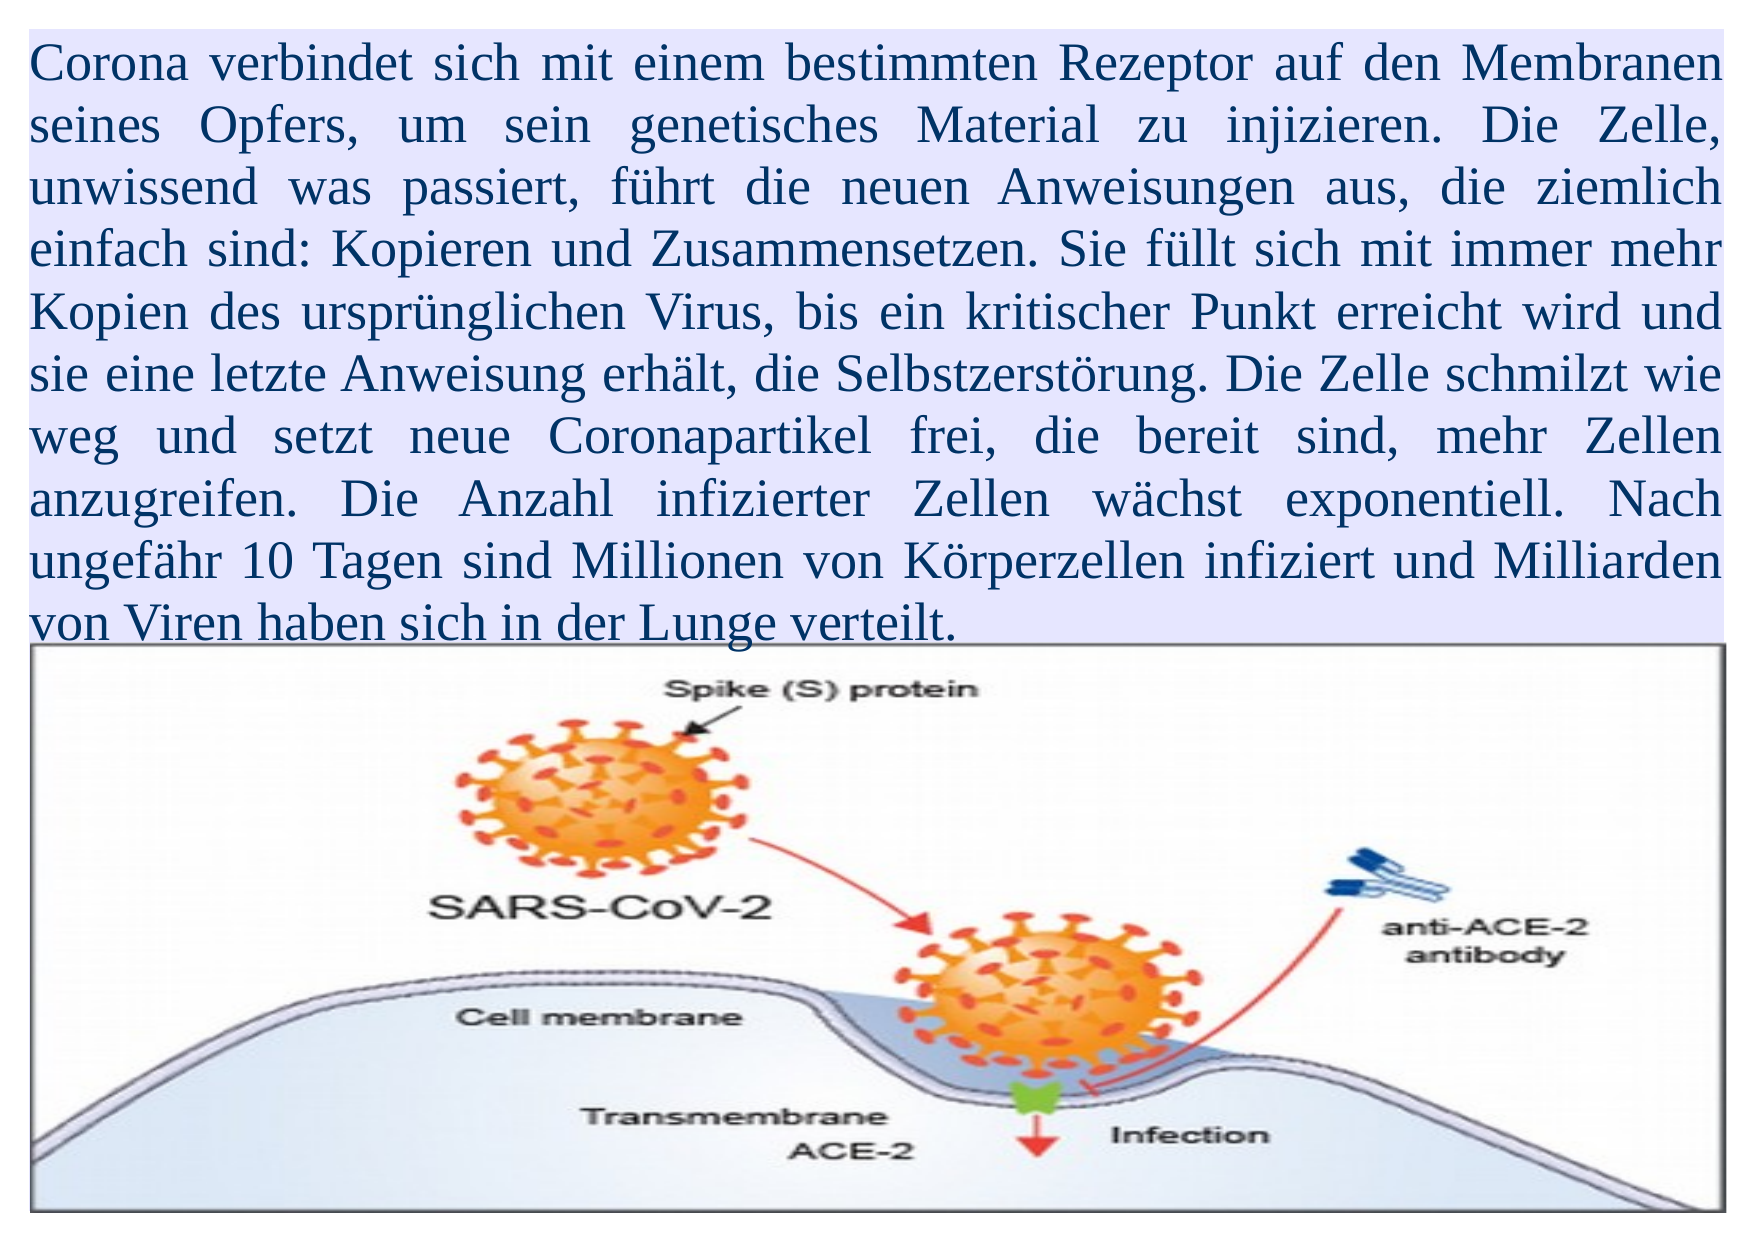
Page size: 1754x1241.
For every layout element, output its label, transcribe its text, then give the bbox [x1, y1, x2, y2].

picture [30, 642, 1727, 1213]
picture [732, 642, 748, 650]
text Corona verbindet sich mit einem bestimmten Rezeptor auf den Membranen seines Opfers, um sein genetisches Material zu injizieren. Die Zelle, unwissend was passiert, führt die neuen Anweisungen aus, die ziemlich einfach sind: Kopieren und Zusammensetzen. Sie füllt sich mit immer mehr Kopien des ursprünglichen Virus, bis ein kritischer Punkt erreicht wird und sie eine letzte Anweisung erhält, die Selbstzerstörung. Die Zelle schmilzt wie weg und setzt neue Coronapartikel frei, die bereit sind, mehr Zellen anzugreifen. Die Anzahl infizierter Zellen wächst exponentiell. Nach ungefähr 10 Tagen sind Millionen von Körperzellen infiziert und Milliarden von Viren haben sich in der Lunge verteilt. [29, 29, 1724, 652]
